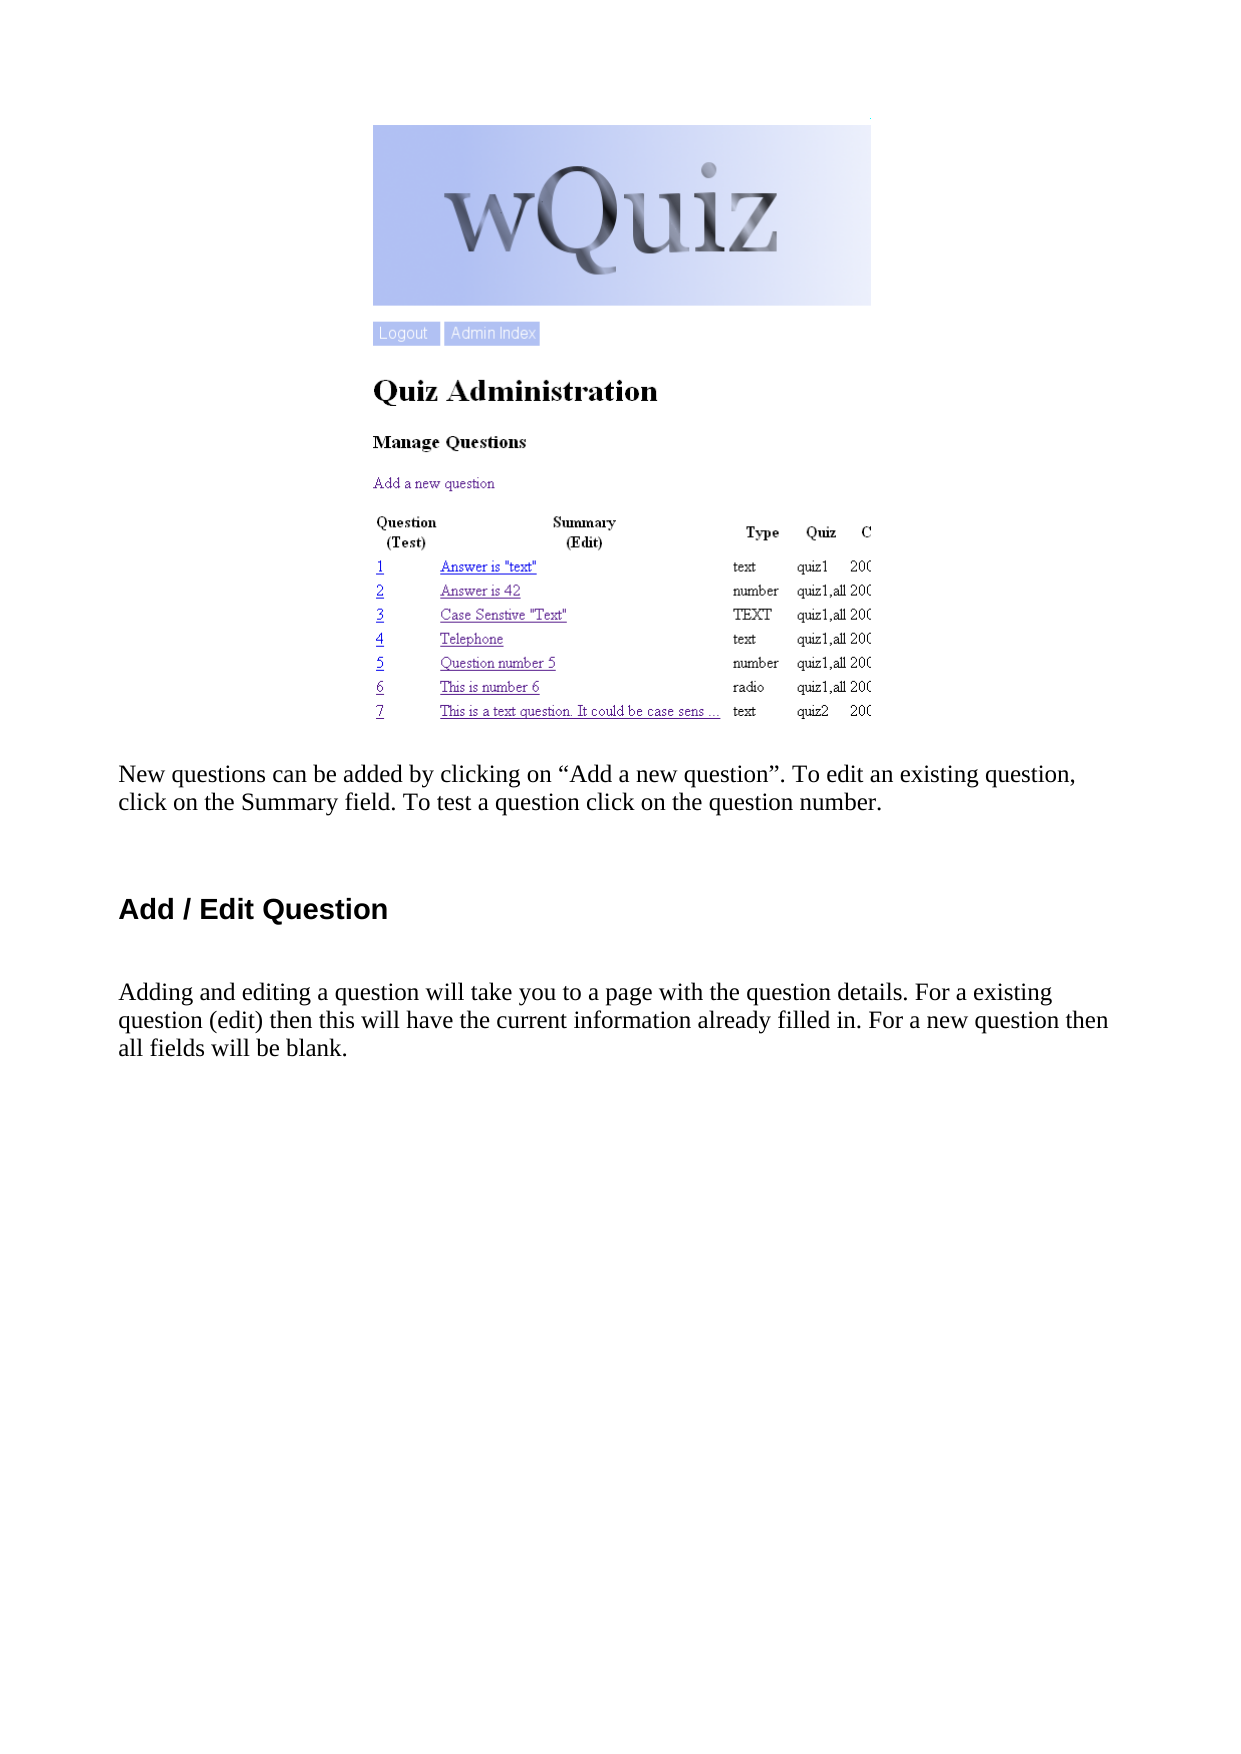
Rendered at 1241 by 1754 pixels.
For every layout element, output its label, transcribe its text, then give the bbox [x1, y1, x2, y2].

text Adding and editing a question will take you to a page with the question details. For a existing question (edit) then this will have the current information already filled in. For a new question then all fields will be blank. [118, 978, 1122, 1061]
picture [369, 118, 871, 720]
text New questions can be added by clicking on “Add a new question”. To edit an existing question, click on the Summary field. To test a question click on the question number. [118, 760, 1122, 815]
subtitle Add / Edit Question [118, 893, 1122, 926]
